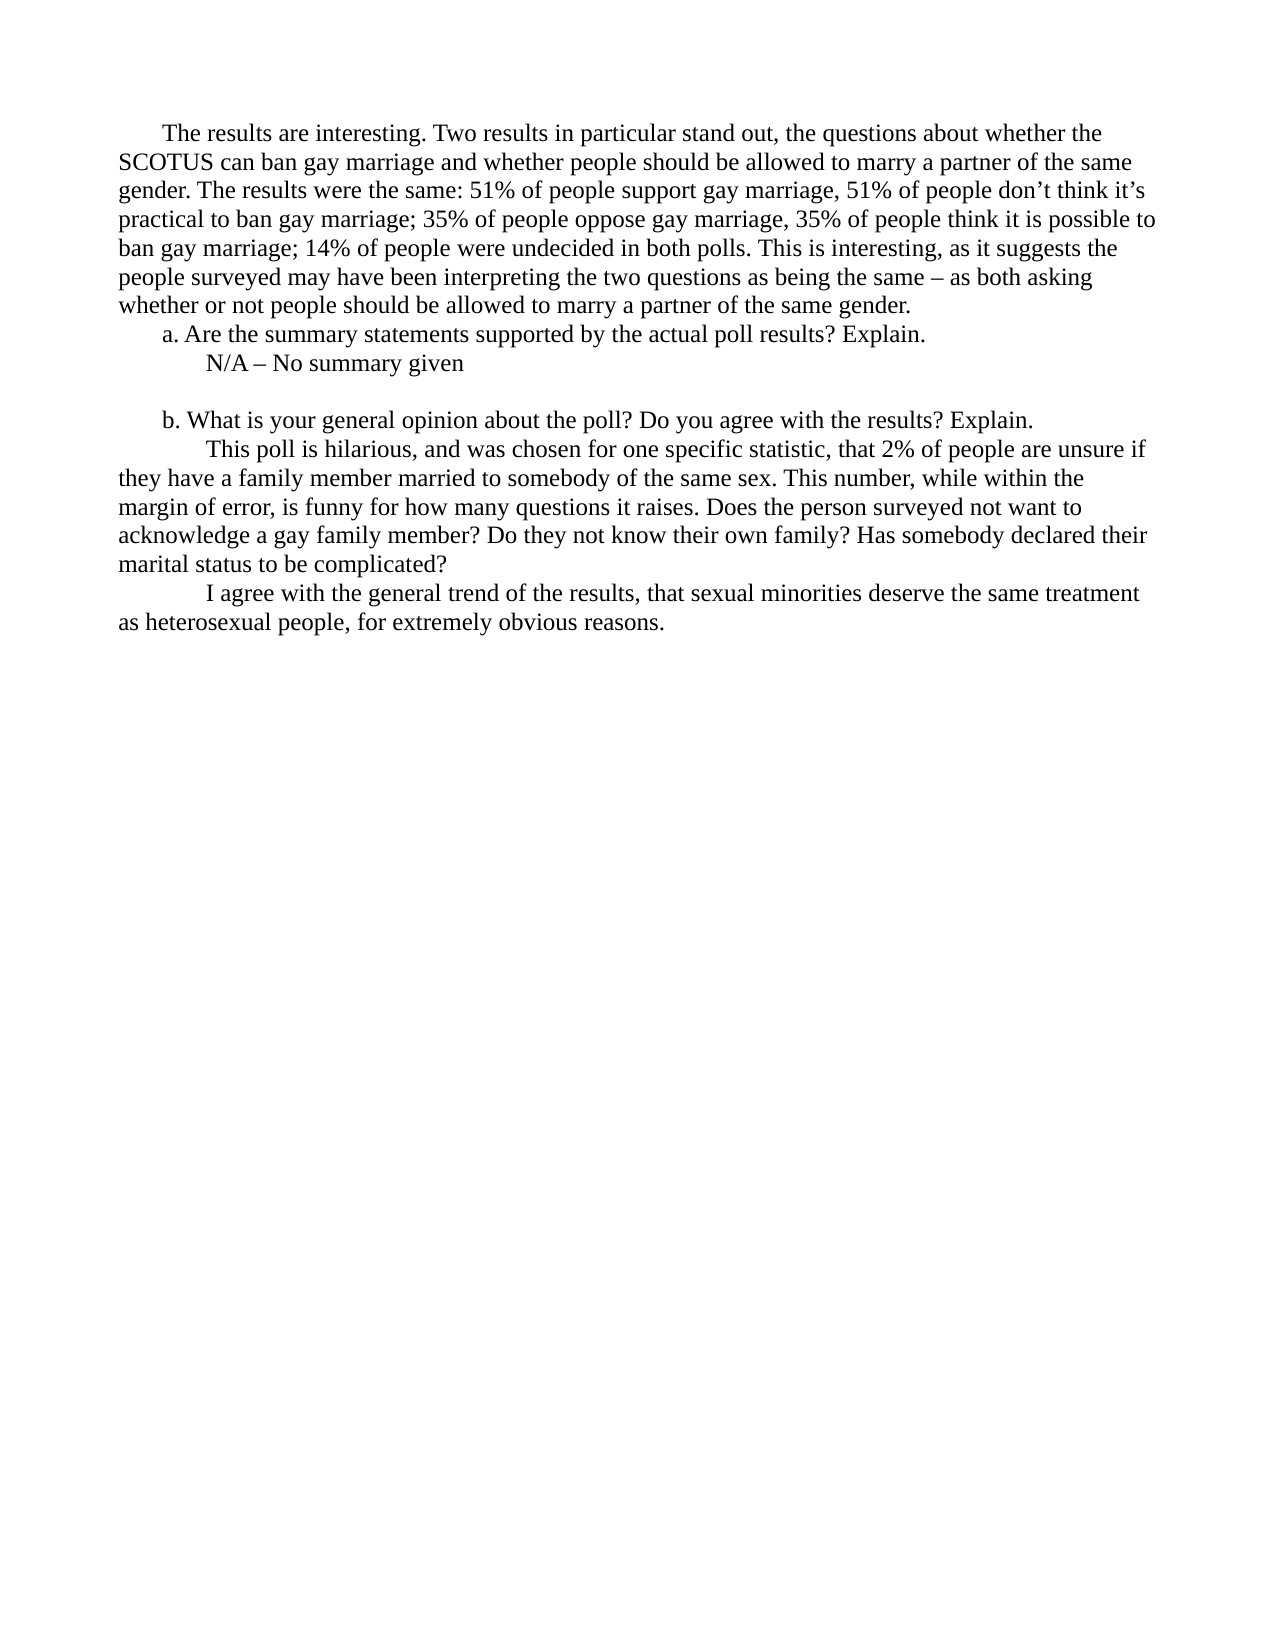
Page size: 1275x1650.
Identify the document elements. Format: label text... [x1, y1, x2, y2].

text a. Are the summary statements supported by the actual poll results? Explain. [118, 319, 1157, 348]
text This poll is hilarious, and was chosen for one specific statistic, that 2% of people are unsure if they have a family member married to somebody of the same sex. This number, while within the margin of error, is funny for how many questions it raises. Does the person surveyed not want to acknowledge a gay family member? Do they not know their own family? Has somebody declared their marital status to be complicated? [118, 434, 1157, 578]
text The results are interesting. Two results in particular stand out, the questions about whether the SCOTUS can ban gay marriage and whether people should be allowed to marry a partner of the same gender. The results were the same: 51% of people support gay marriage, 51% of people don’t think it’s practical to ban gay marriage; 35% of people oppose gay marriage, 35% of people think it is possible to ban gay marriage; 14% of people were undecided in both polls. This is interesting, as it suggests the people surveyed may have been interpreting the two questions as being the same – as both asking whether or not people should be allowed to marry a partner of the same gender. [118, 118, 1157, 319]
text N/A – No summary given [118, 348, 1157, 377]
text b. What is your general opinion about the poll? Do you agree with the results? Explain. [118, 406, 1157, 434]
text I agree with the general trend of the results, that sexual minorities deserve the same treatment as heterosexual people, for extremely obvious reasons. [118, 578, 1157, 636]
